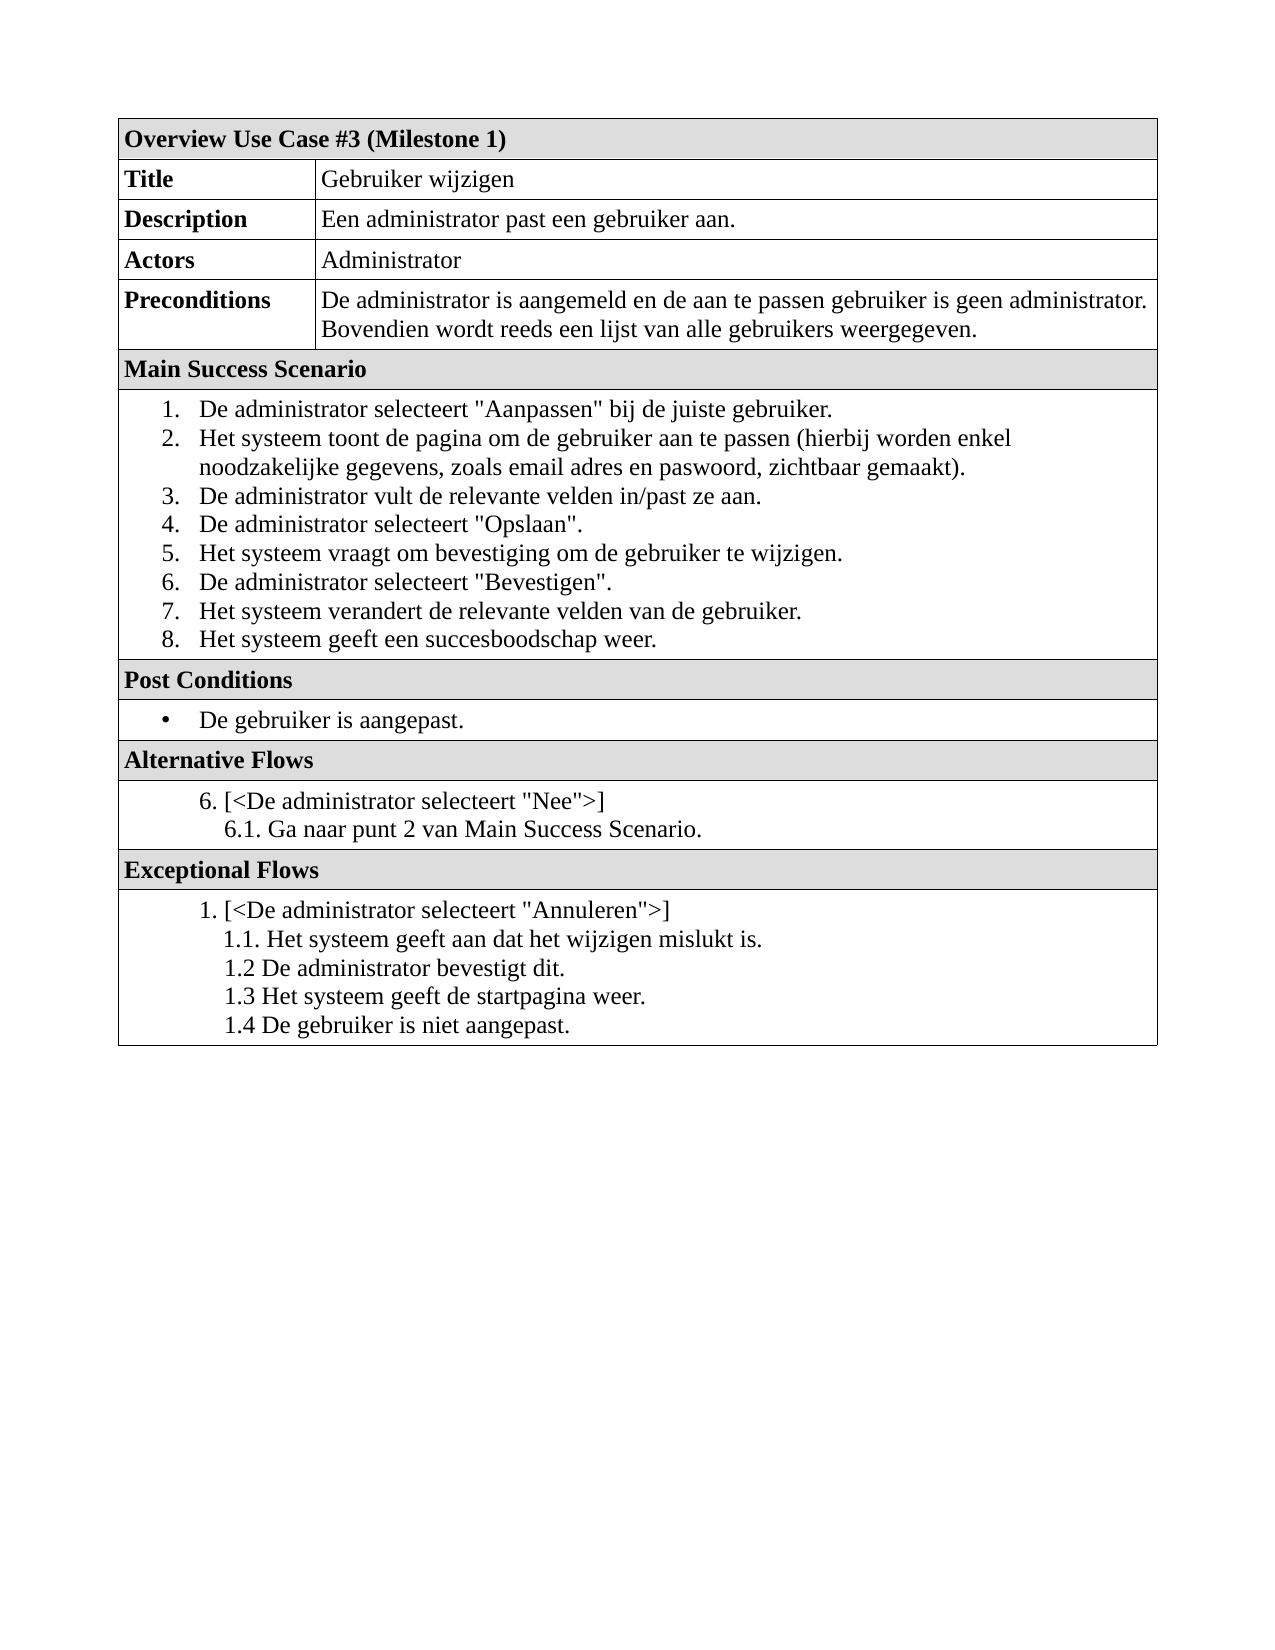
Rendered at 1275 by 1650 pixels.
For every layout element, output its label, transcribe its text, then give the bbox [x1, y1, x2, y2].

table_cell Title [119, 160, 315, 199]
table_cell Een administrator past een gebruiker aan. [316, 200, 1157, 239]
table_cell De administrator selecteert "Aanpassen" bij de juiste gebruiker. Het systeem toont de pagina om de gebruiker aan te passen (hierbij worden enkel noodzakelijke gegevens, zoals email adres en paswoord, zichtbaar gemaakt). De administrator vult de relevante velden in/past ze aan. De administrator selecteert "Opslaan". Het systeem vraagt om bevestiging om de gebruiker te wijzigen. De administrator selecteert "Bevestigen". Het systeem verandert de relevante velden van de gebruiker. Het systeem geeft een succesboodschap weer. [119, 390, 1157, 659]
table_cell Post Conditions [119, 660, 1157, 699]
table_cell 6. [<De administrator selecteert "Nee">] 6.1. Ga naar punt 2 van Main Success Scenario. [119, 781, 1157, 849]
table_cell Preconditions [119, 280, 315, 348]
table_cell 1. [<De administrator selecteert "Annuleren">] 1.1. Het systeem geeft aan dat het wijzigen mislukt is. 1.2 De administrator bevestigt dit. 1.3 Het systeem geeft de startpagina weer. 1.4 De gebruiker is niet aangepast. [119, 890, 1157, 1045]
table_cell De gebruiker is aangepast. [119, 700, 1157, 740]
table_cell De administrator is aangemeld en de aan te passen gebruiker is geen administrator. Bovendien wordt reeds een lijst van alle gebruikers weergegeven. [316, 280, 1157, 348]
table_cell Alternative Flows [119, 741, 1157, 780]
table_cell Description [119, 200, 315, 239]
table_cell Actors [119, 240, 315, 279]
table_cell Administrator [316, 240, 1157, 279]
table_cell Exceptional Flows [119, 850, 1157, 889]
table_header Overview Use Case #3 (Milestone 1) [119, 119, 1157, 158]
table_cell Gebruiker wijzigen [316, 160, 1157, 199]
table_cell Main Success Scenario [119, 350, 1157, 389]
